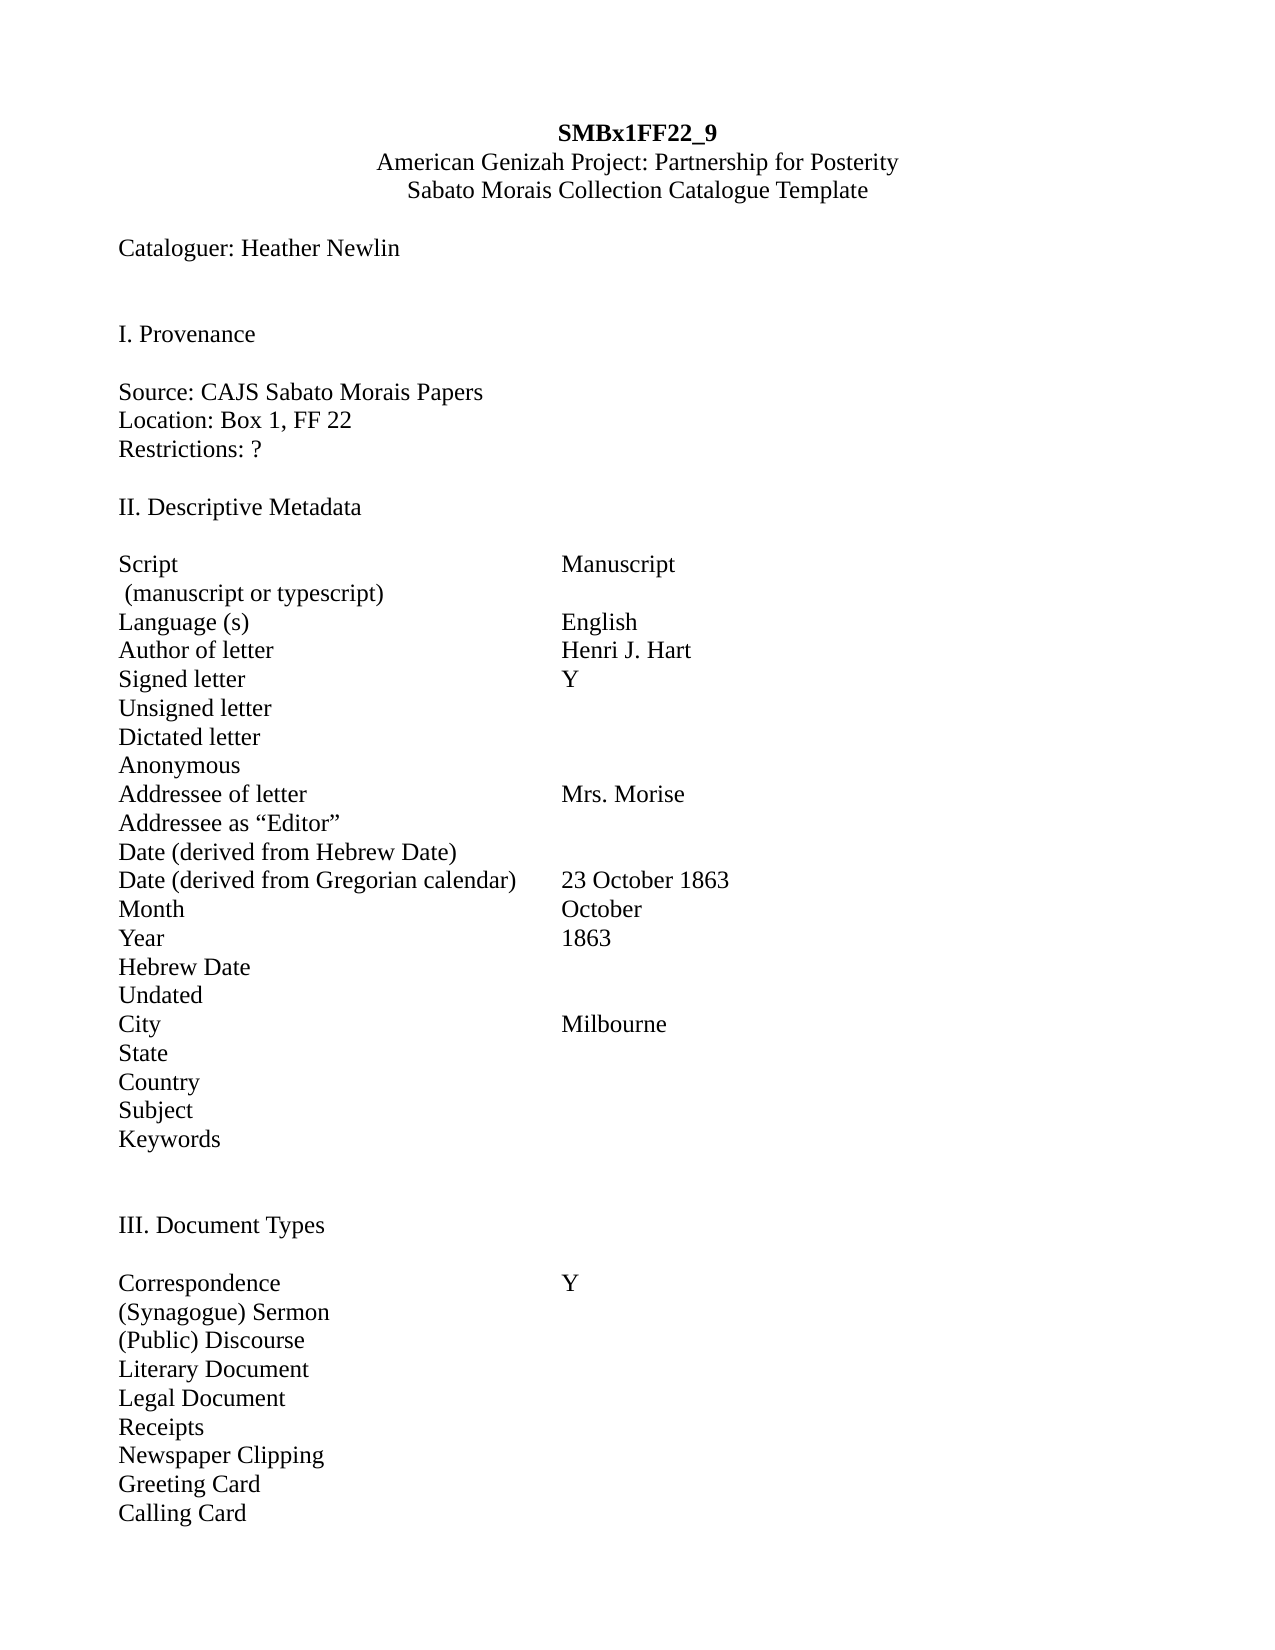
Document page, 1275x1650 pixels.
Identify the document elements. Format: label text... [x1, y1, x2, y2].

text Legal Document [118, 1383, 1157, 1412]
text State [118, 1038, 1157, 1067]
text Hebrew Date [118, 952, 1157, 981]
text I. Provenance [118, 319, 1157, 348]
text Date (derived from Hebrew Date) [118, 837, 1157, 866]
text Receipts [118, 1412, 1157, 1441]
text American Genizah Project: Partnership for Posterity [118, 147, 1157, 176]
text Country [118, 1067, 1157, 1096]
text III. Document Types [118, 1211, 1157, 1239]
text Newspaper Clipping [118, 1441, 1157, 1469]
text Subject [118, 1096, 1157, 1124]
text Undated [118, 981, 1157, 1009]
text Correspondence Y [118, 1268, 1157, 1297]
text Addressee of letter Mrs. Morise [118, 779, 1157, 808]
text Keywords [118, 1124, 1157, 1153]
text Sabato Morais Collection Catalogue Template [118, 176, 1157, 204]
text (Synagogue) Sermon [118, 1297, 1157, 1326]
text (manuscript or typescript) [118, 578, 1157, 607]
text Cataloguer: Heather Newlin [118, 233, 1157, 262]
text Year 1863 [118, 923, 1157, 952]
text Greeting Card [118, 1469, 1157, 1498]
text Source: CAJS Sabato Morais Papers [118, 377, 1157, 406]
text Calling Card [118, 1498, 1157, 1527]
text Language (s) English [118, 607, 1157, 636]
text Dictated letter [118, 722, 1157, 751]
text Signed letter Y [118, 664, 1157, 693]
text Addressee as “Editor” [118, 808, 1157, 837]
text Restrictions: ? [118, 434, 1157, 463]
text II. Descriptive Metadata [118, 492, 1157, 521]
text Date (derived from Gregorian calendar) 23 October 1863 [118, 866, 1157, 894]
text Author of letter Henri J. Hart [118, 636, 1157, 664]
text Script Manuscript [118, 549, 1157, 578]
text Literary Document [118, 1354, 1157, 1383]
text Anonymous [118, 751, 1157, 779]
text Unsigned letter [118, 693, 1157, 722]
text Month October [118, 894, 1157, 923]
text City Milbourne [118, 1009, 1157, 1038]
text SMBx1FF22_9 [118, 118, 1157, 147]
text Location: Box 1, FF 22 [118, 406, 1157, 434]
text (Public) Discourse [118, 1326, 1157, 1354]
